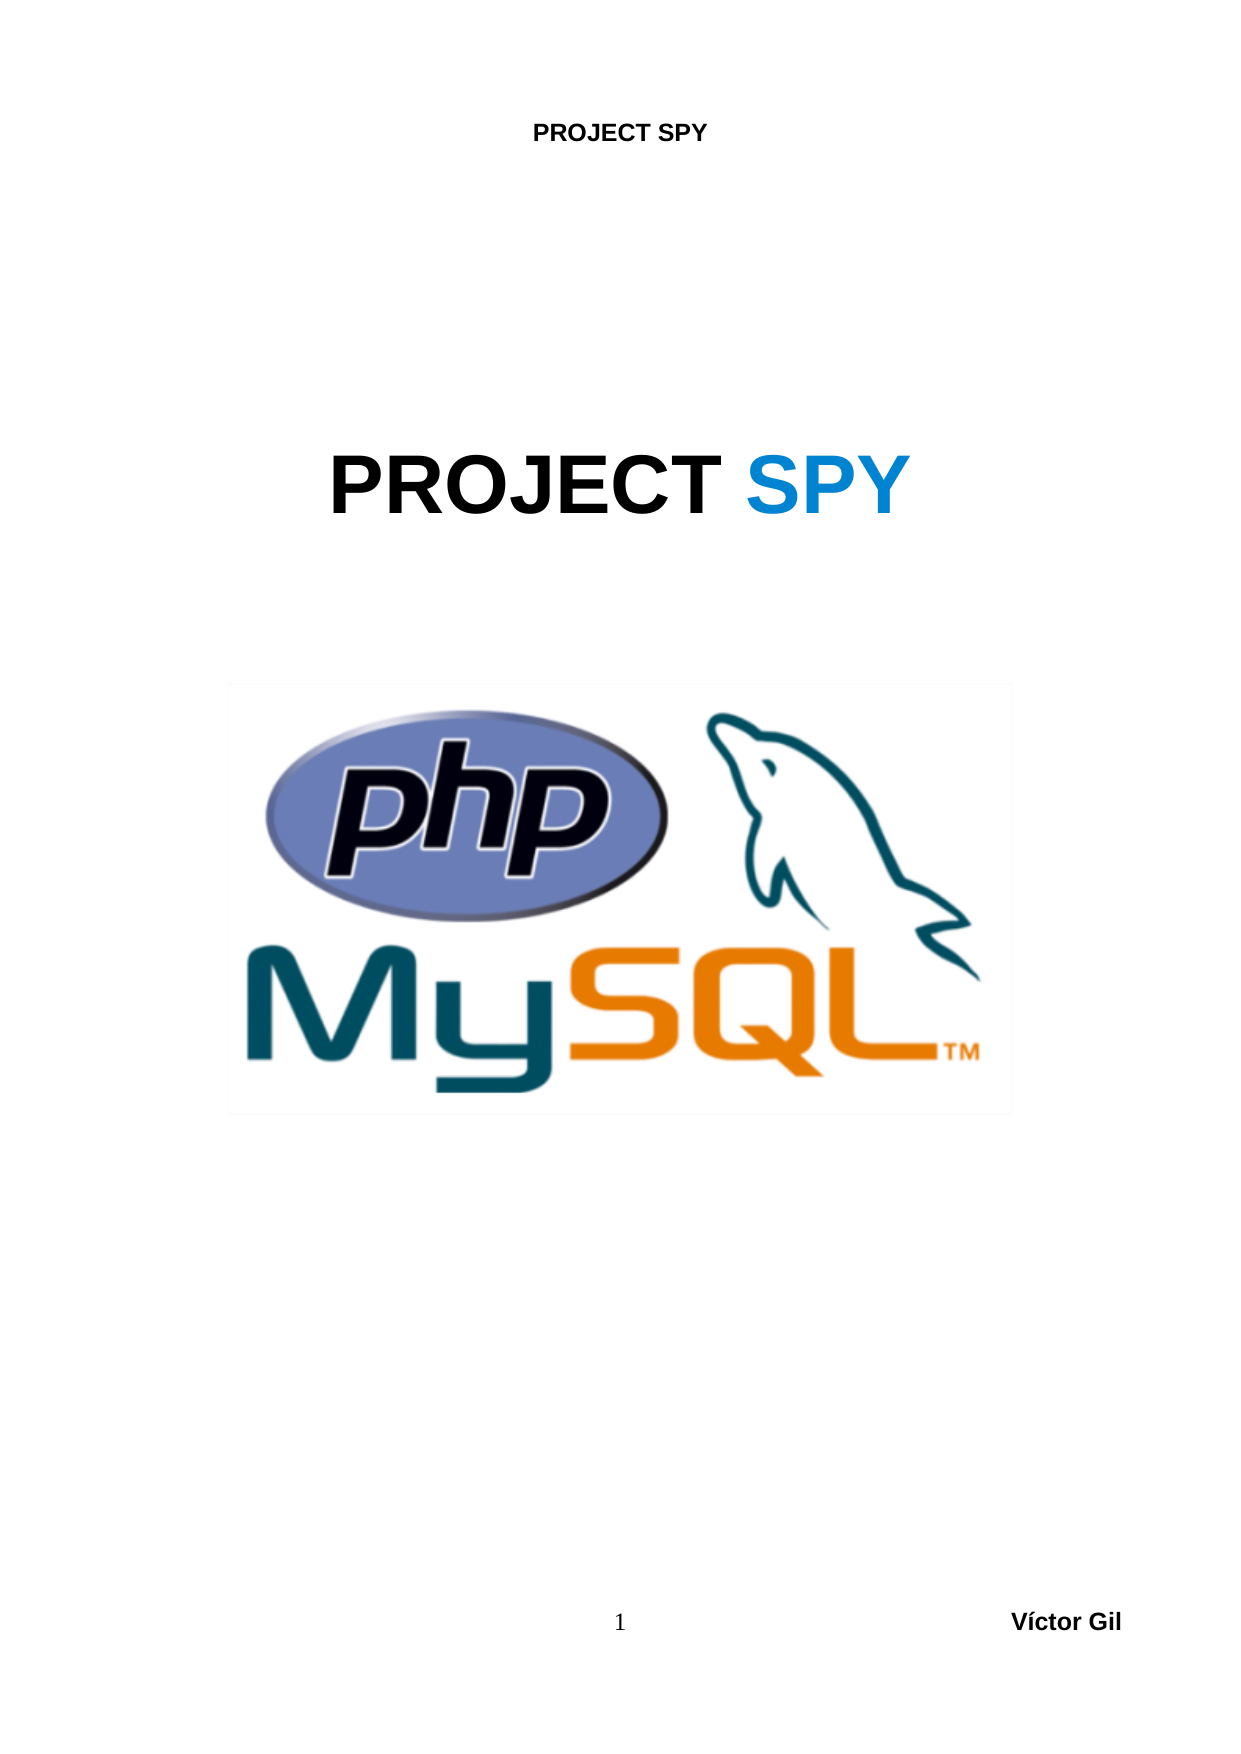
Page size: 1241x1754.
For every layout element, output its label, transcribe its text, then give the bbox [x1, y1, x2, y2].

text PROJECT SPY [118, 435, 1122, 531]
picture [227, 683, 1013, 1115]
